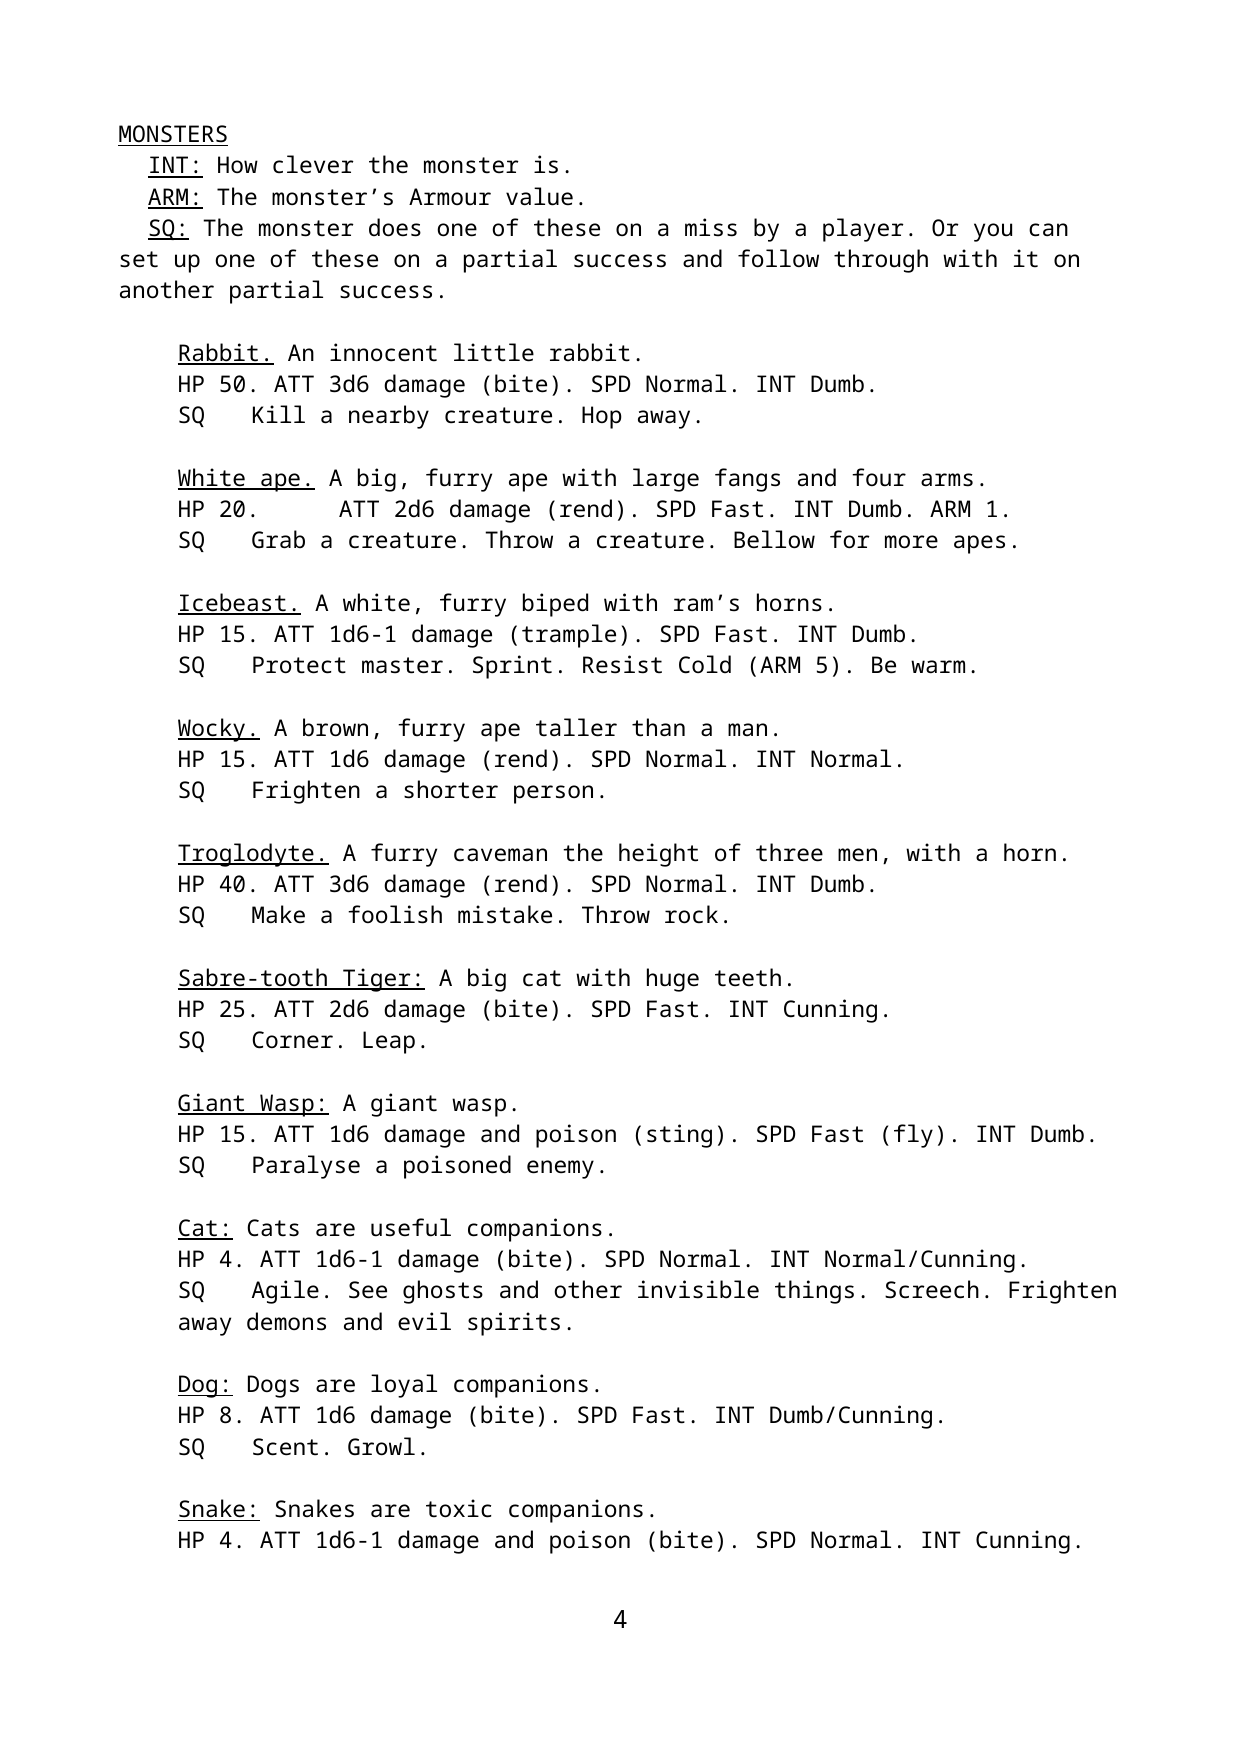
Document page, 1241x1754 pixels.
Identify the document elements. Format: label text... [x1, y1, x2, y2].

subtitle MONSTERS [118, 118, 1122, 149]
text HP 4. ATT 1d6-1 damage (bite). SPD Normal. INT Normal/Cunning. [177, 1243, 1122, 1274]
text HP 15. ATT 1d6 damage (rend). SPD Normal. INT Normal. [177, 743, 1122, 774]
text Snake: Snakes are toxic companions. [177, 1493, 1122, 1524]
text SQ Paralyse a poisoned enemy. [177, 1149, 1122, 1181]
text Sabre-tooth Tiger: A big cat with huge teeth. [177, 962, 1122, 993]
text Cat: Cats are useful companions. [177, 1212, 1122, 1243]
text SQ Agile. See ghosts and other invisible things. Screech. Frighten away demons and evil spirits. [177, 1274, 1122, 1337]
text White ape. A big, furry ape with large fangs and four arms. HP 20. ATT 2d6 damage (rend). SPD Fast. INT Dumb. ARM 1. SQ Grab a creature. Throw a creature. Bellow for more apes. [177, 462, 1122, 556]
text SQ Protect master. Sprint. Resist Cold (ARM 5). Be warm. [177, 649, 1122, 681]
text SQ Frighten a shorter person. [177, 774, 1122, 806]
text HP 4. ATT 1d6-1 damage and poison (bite). SPD Normal. INT Cunning. [177, 1524, 1122, 1556]
text HP 25. ATT 2d6 damage (bite). SPD Fast. INT Cunning. [177, 993, 1122, 1024]
text HP 40. ATT 3d6 damage (rend). SPD Normal. INT Dumb. SQ Make a foolish mistake. Throw rock. [177, 868, 1122, 931]
text Giant Wasp: A giant wasp. [177, 1087, 1122, 1118]
text HP 8. ATT 1d6 damage (bite). SPD Fast. INT Dumb/Cunning. [177, 1399, 1122, 1431]
text SQ Corner. Leap. [177, 1024, 1122, 1056]
text SQ: The monster does one of these on a miss by a player. Or you can set up one of these on a partial success and follow through with it on another partial success. [118, 212, 1122, 306]
text HP 15. ATT 1d6 damage and poison (sting). SPD Fast (fly). INT Dumb. [177, 1118, 1122, 1149]
text Rabbit. An innocent little rabbit. HP 50. ATT 3d6 damage (bite). SPD Normal. INT Dumb. SQ Kill a nearby creature. Hop away. [177, 337, 1122, 431]
text INT: How clever the monster is. [118, 149, 1122, 181]
text Wocky. A brown, furry ape taller than a man. [177, 712, 1122, 743]
text Troglodyte. A furry caveman the height of three men, with a horn. [177, 837, 1122, 868]
text Icebeast. A white, furry biped with ram’s horns. HP 15. ATT 1d6-1 damage (trample). SPD Fast. INT Dumb. [177, 587, 1122, 649]
text Dog: Dogs are loyal companions. [177, 1368, 1122, 1399]
text SQ Scent. Growl. [177, 1431, 1122, 1462]
text ARM: The monster’s Armour value. [118, 181, 1122, 212]
